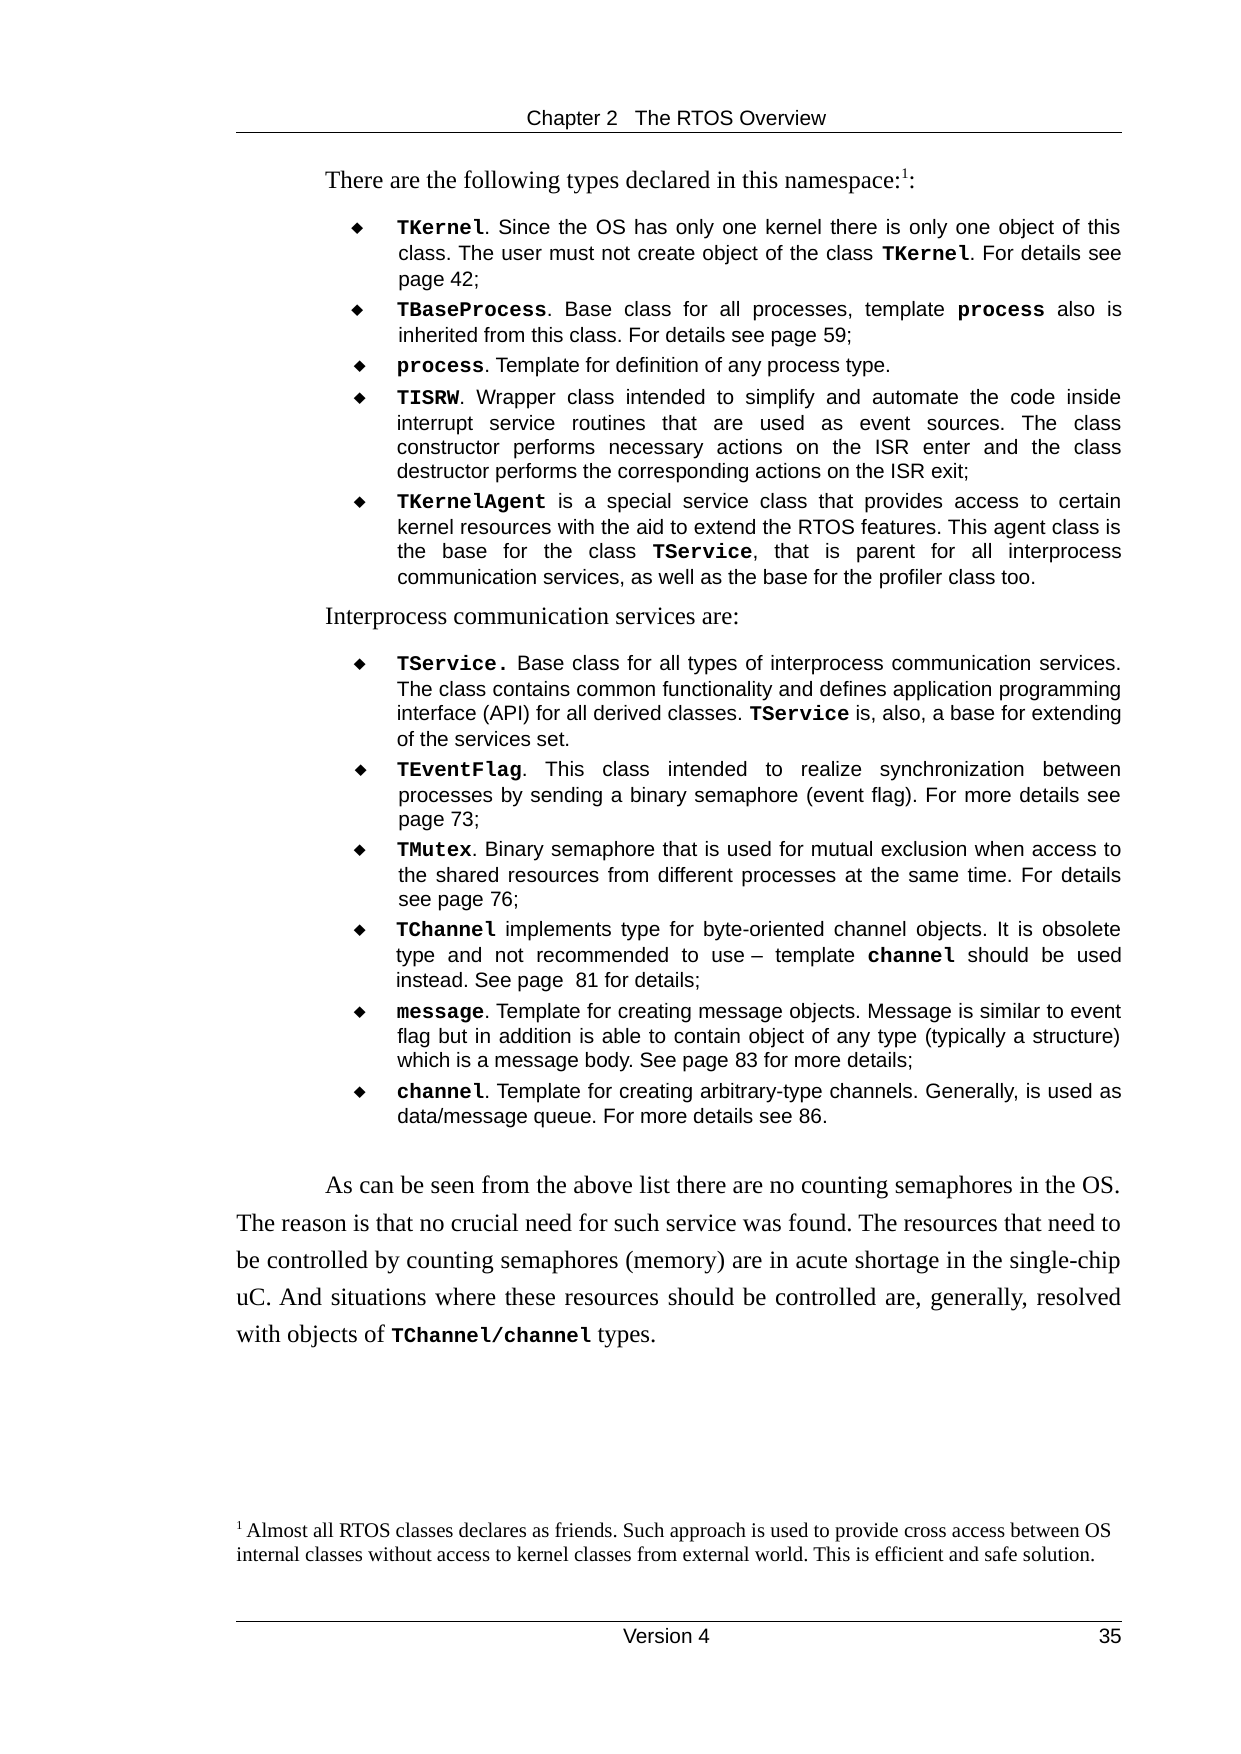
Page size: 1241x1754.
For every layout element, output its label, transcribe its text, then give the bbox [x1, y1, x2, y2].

list TChannel implements type for byte-oriented channel objects. It is obsolete type and not recommended to use – template channel should be used instead. See page 80 for details; [353, 917, 1122, 992]
list TBaseProcess. Base class for all processes, template process also is inherited from this class. For details see page 58; [351, 297, 1122, 347]
list TService. Base class for all types of interprocess communication services. The class contains common functionality and defines application programming interface (API) for all derived classes. TService is, also, a base for extending of the services set. [354, 651, 1122, 750]
text There are the following types declared in this namespace:: [236, 165, 1122, 194]
text As can be seen from the above list there are no counting semaphores in the OS. The reason is that no crucial need for such service was found. The resources that need to be controlled by counting semaphores (memory) are in acute shortage in the single-chip uC. And situations where these resources should be controlled are, generally, resolved with objects of TChannel/channel types. [236, 1170, 1122, 1349]
list TISRW. Wrapper class intended to simplify and automate the code inside interrupt service routines that are used as event sources. The class constructor performs necessary actions on the ISR enter and the class destructor performs the corresponding actions on the ISR exit; [354, 385, 1122, 483]
list process. Template for definition of any process type. [354, 353, 1122, 379]
list channel. Template for creating arbitrary-type channels. Generally, is used as data/message queue. For more details see 85. [353, 1078, 1122, 1128]
text Interprocess communication services are: [236, 601, 1122, 630]
text Almost all RTOS classes declares as friends. Such approach is used to provide cross access between OS internal classes without access to kernel classes from external world. This is efficient and safe solution. [236, 1518, 1122, 1566]
list TKernel. Since the OS has only one kernel there is only one object of this class. The user must not create object of the class TKernel. For details see page 41; [351, 215, 1122, 291]
list TMutex. Binary semaphore that is used for mutual exclusion when access to the shared resources from different processes at the same time. For details see page 75; [353, 837, 1122, 910]
list TKernelAgent is a special service class that provides access to certain kernel resources with the aid to extend the RTOS features. This agent class is the base for the class TService, that is parent for all interprocess communication services, as well as the base for the profiler class too. [353, 489, 1122, 588]
list message. Template for creating message objects. Message is similar to event flag but in addition is able to contain object of any type (typically a structure) which is a message body. See page 82 for more details; [353, 998, 1122, 1072]
list TEventFlag. This class intended to realize synchronization between processes by sending a binary semaphore (event flag). For more details see page 72; [354, 757, 1122, 830]
